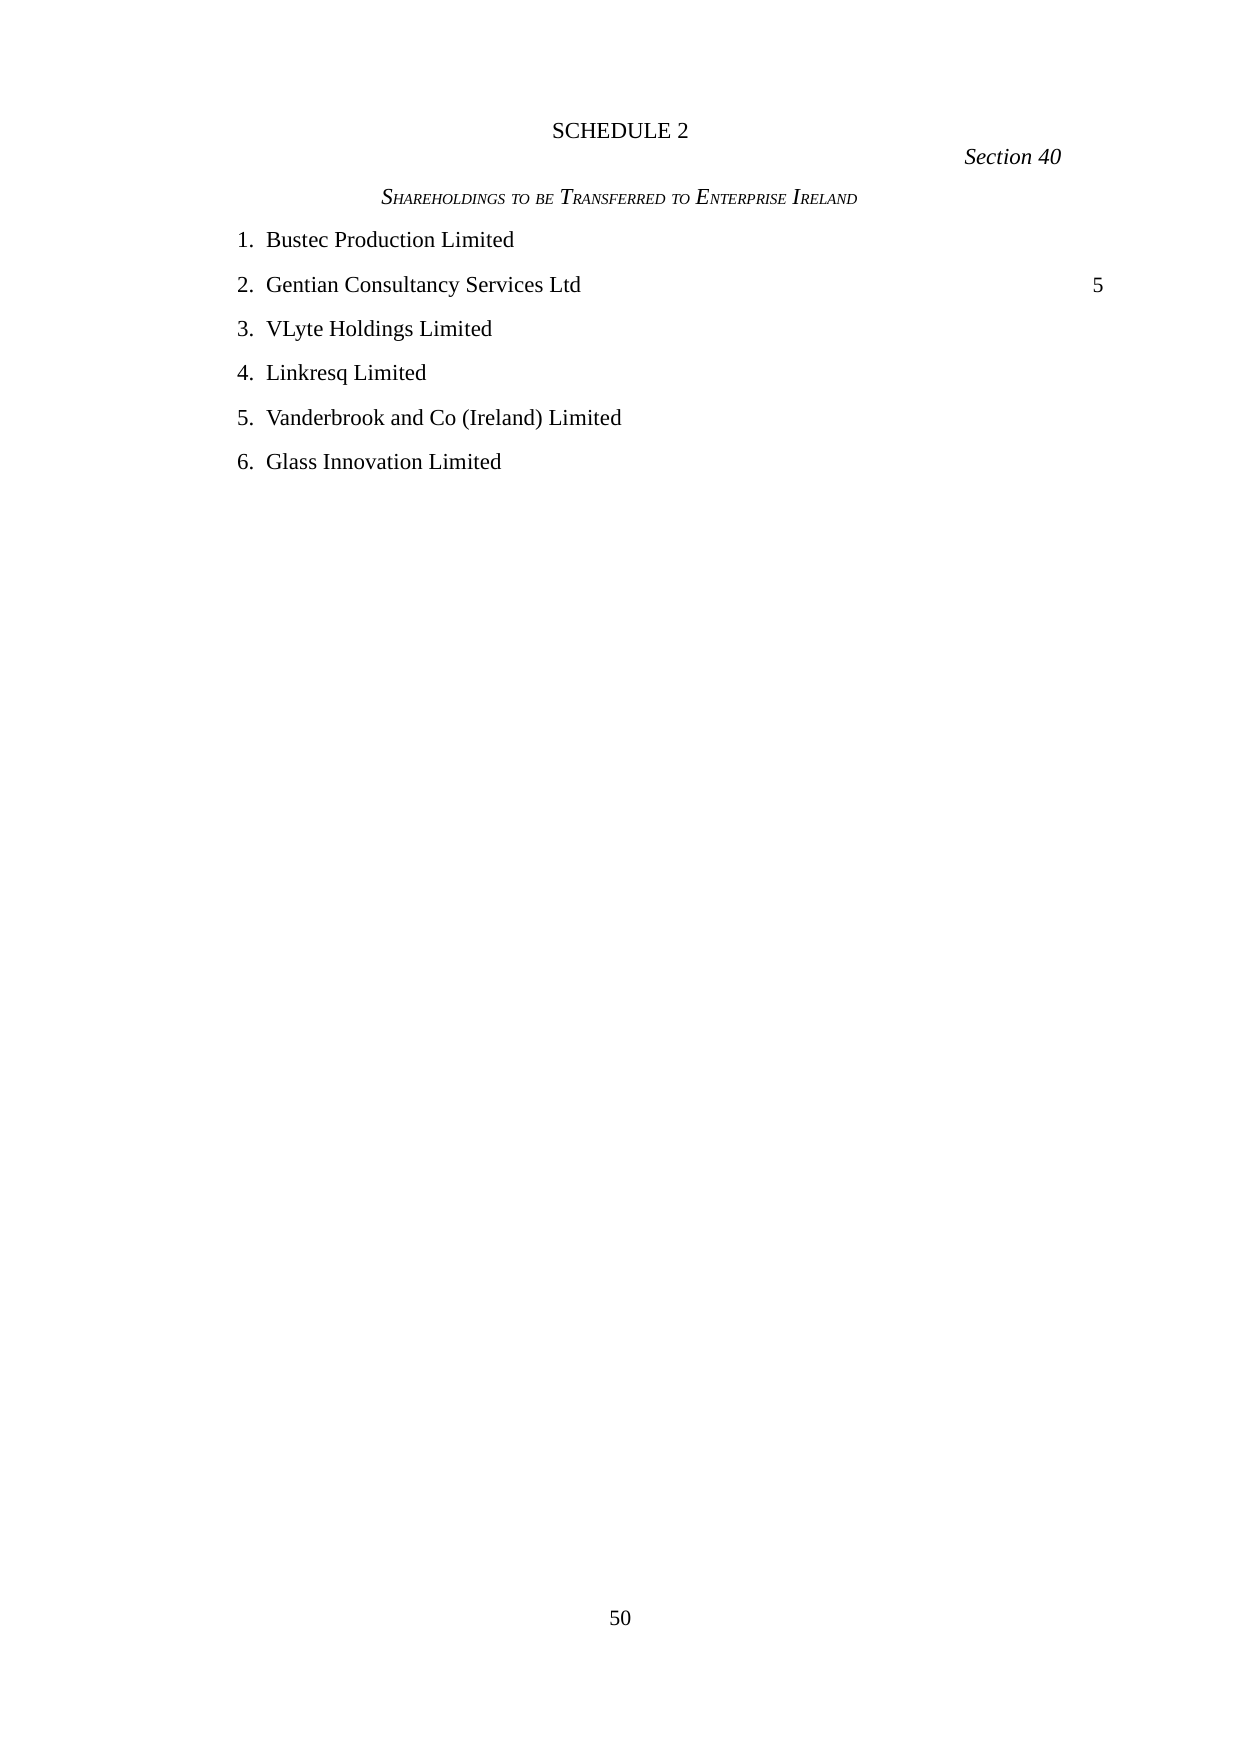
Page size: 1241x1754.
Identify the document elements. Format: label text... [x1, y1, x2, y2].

text Section 40 [177, 144, 1063, 169]
text 3. VLyte Holdings Limited [177, 313, 1063, 342]
text 6. Glass Innovation Limited [177, 446, 1063, 475]
text 1. Bustec Production Limited [177, 224, 1063, 254]
text SCHEDULE 2 [177, 118, 1063, 144]
text 4. Linkresq Limited [177, 357, 1063, 387]
title Shareholdings to be Transferred to Enterprise Ireland [177, 184, 1063, 209]
text 5. Vanderbrook and Co (Ireland) Limited [177, 401, 1063, 431]
text 2. Gentian Consultancy Services Ltd [177, 268, 1063, 298]
